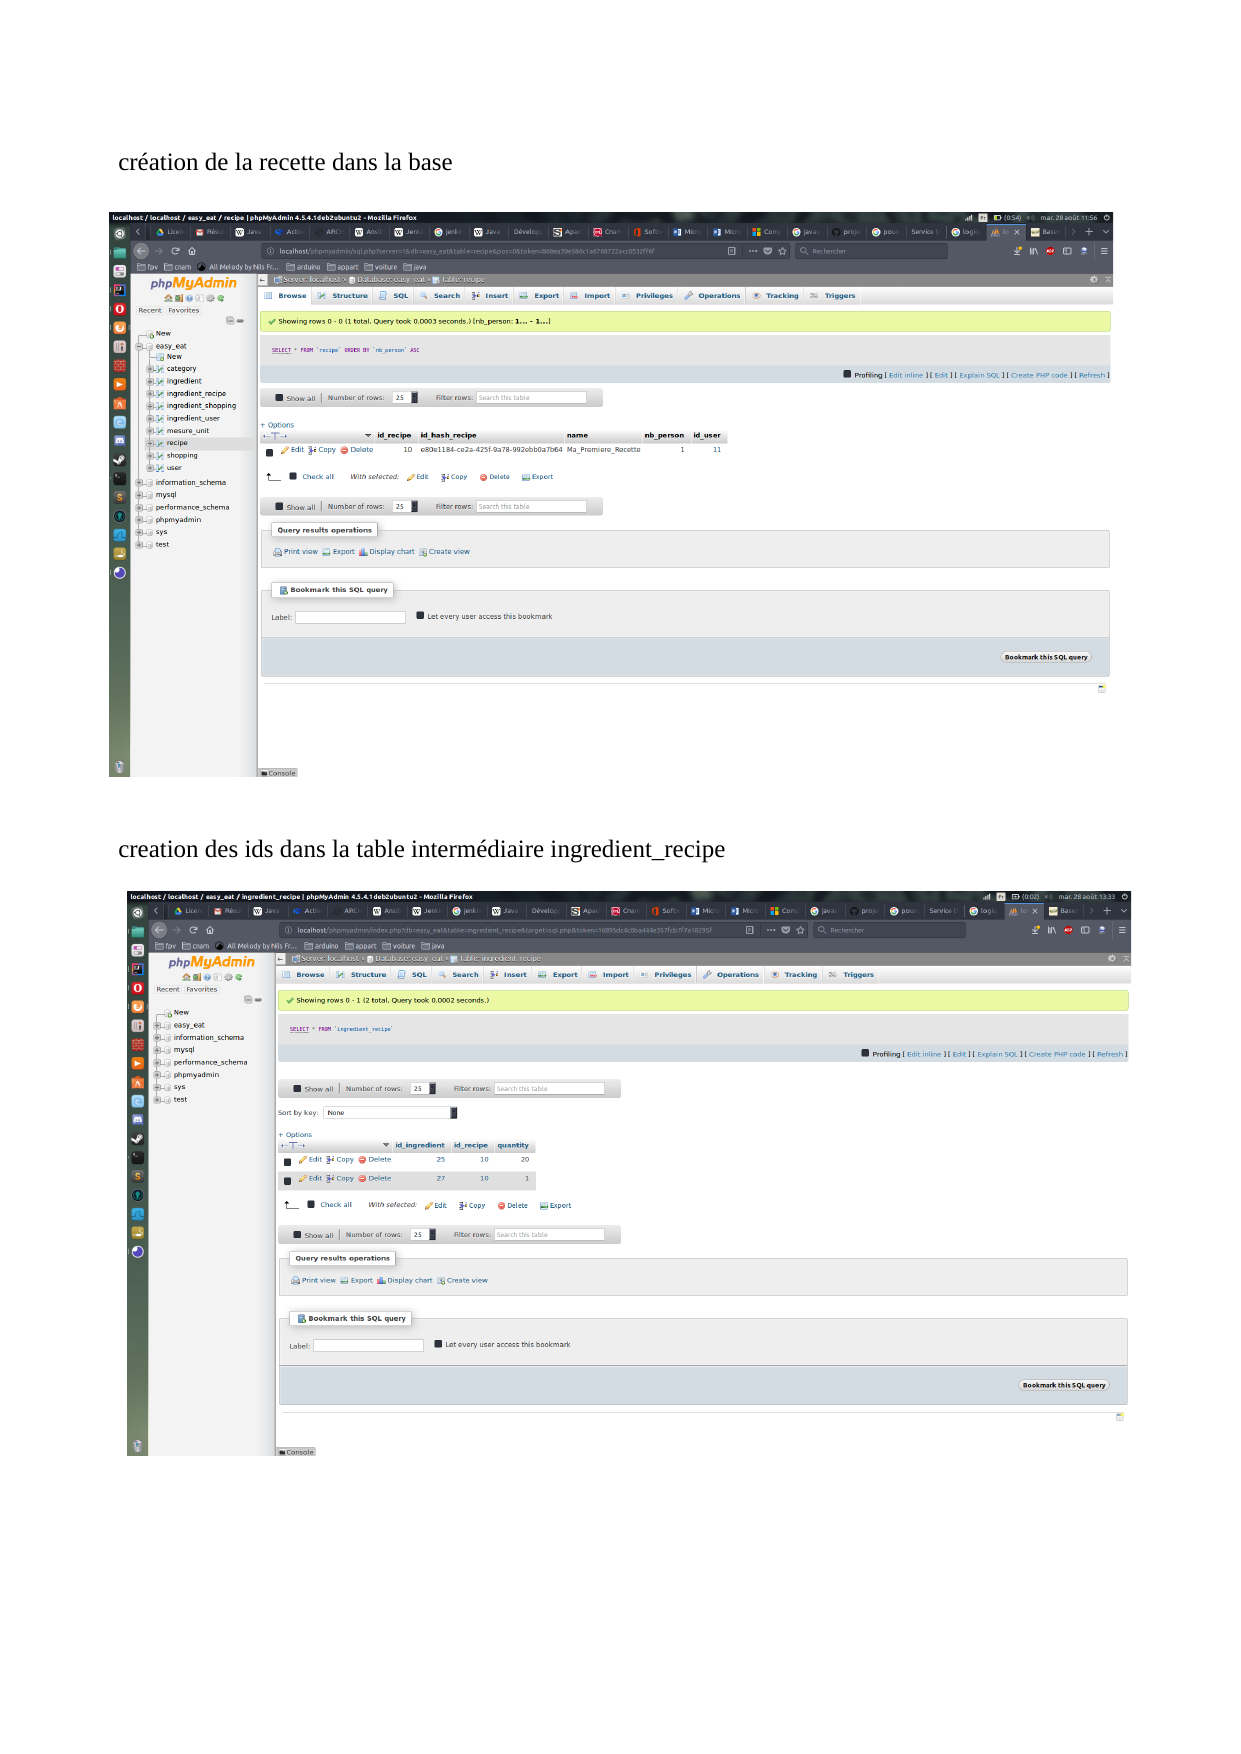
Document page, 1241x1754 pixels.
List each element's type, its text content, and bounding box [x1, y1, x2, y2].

text creation des ids dans la table intermédiaire ingredient_recipe [118, 834, 1122, 863]
picture [109, 212, 1114, 777]
picture [127, 891, 1132, 1456]
text création de la recette dans la base [118, 147, 1122, 176]
